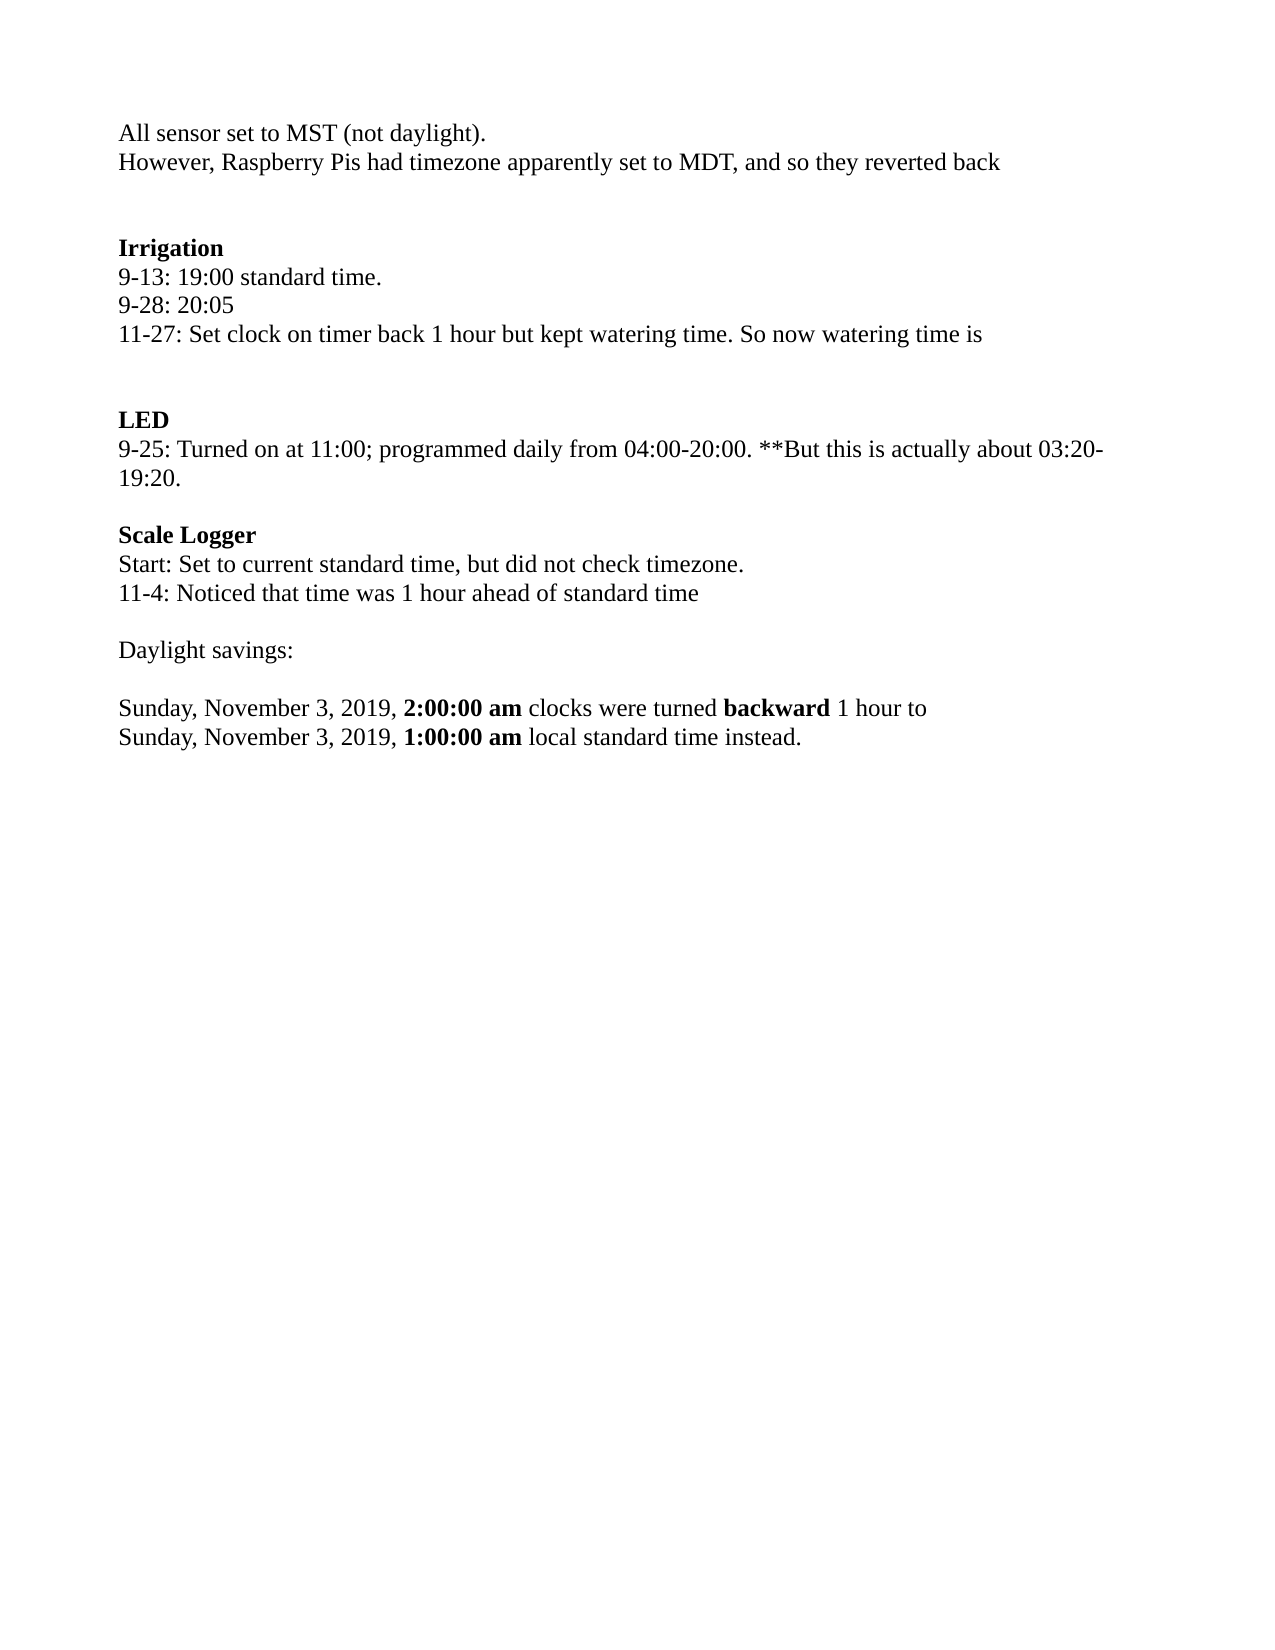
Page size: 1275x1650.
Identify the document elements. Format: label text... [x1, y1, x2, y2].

text 9-25: Turned on at 11:00; programmed daily from 04:00-20:00. **But this is actually about 03:20-19:20. [118, 434, 1157, 492]
text Daylight savings: [118, 636, 1157, 664]
text Scale Logger [118, 521, 1157, 549]
text 11-4: Noticed that time was 1 hour ahead of standard time [118, 578, 1157, 607]
text All sensor set to MST (not daylight). [118, 118, 1157, 147]
text 11-27: Set clock on timer back 1 hour but kept watering time. So now watering time is [118, 319, 1157, 348]
text Start: Set to current standard time, but did not check timezone. [118, 549, 1157, 578]
text However, Raspberry Pis had timezone apparently set to MDT, and so they reverted back [118, 147, 1157, 176]
text 9-13: 19:00 standard time. [118, 262, 1157, 291]
text 9-28: 20:05 [118, 291, 1157, 319]
text Sunday, November 3, 2019, 2:00:00 am clocks were turned backward 1 hour to Sunday, November 3, 2019, 1:00:00 am local standard time instead. [118, 693, 1157, 751]
text LED [118, 406, 1157, 434]
text Irrigation [118, 233, 1157, 262]
